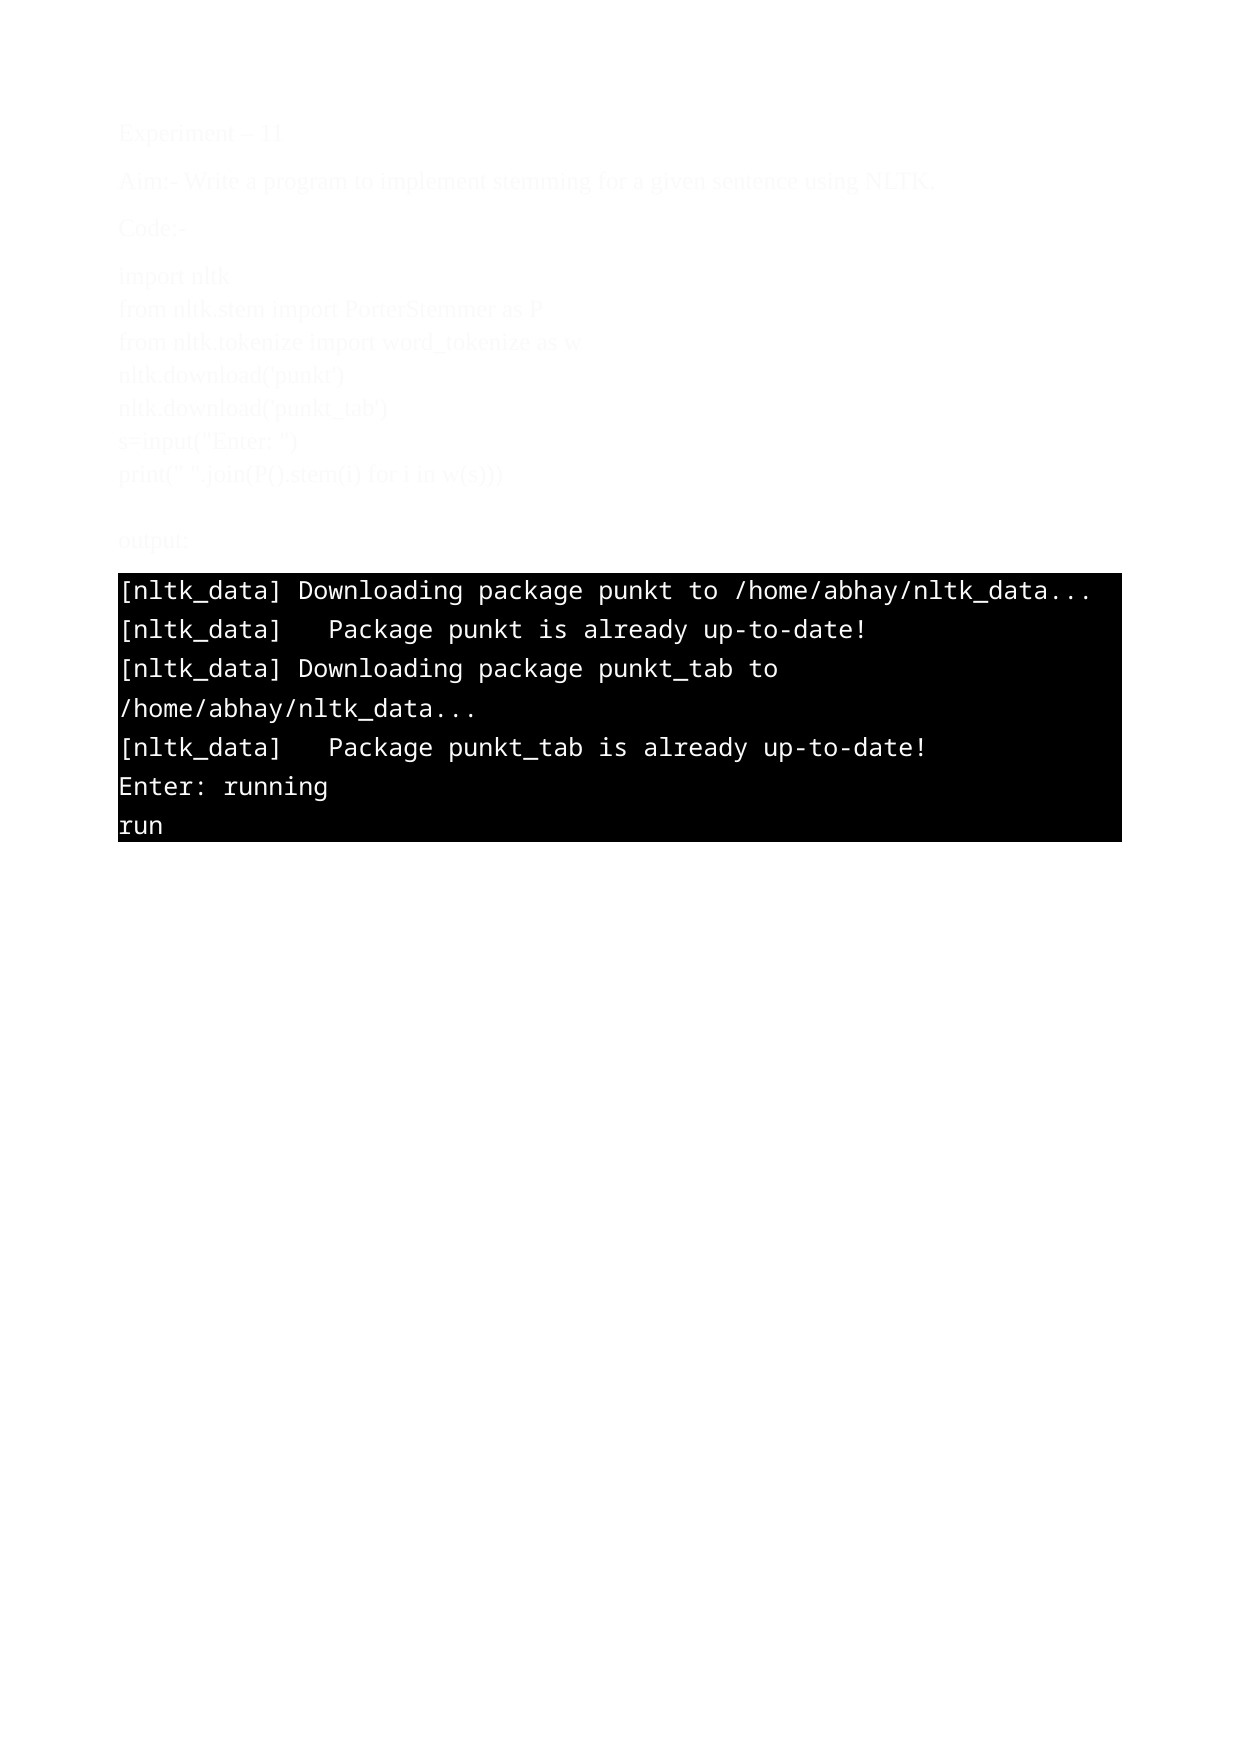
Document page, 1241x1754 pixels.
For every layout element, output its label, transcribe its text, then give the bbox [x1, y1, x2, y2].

text Aim:- Write a program to implement stemming for a given sentence using NLTK. [118, 166, 1122, 194]
text [nltk_data] Package punkt_tab is already up-to-date! [118, 729, 1122, 763]
text Code:- [118, 213, 1122, 242]
text [nltk_data] Downloading package punkt_tab to /home/abhay/nltk_data... [118, 651, 1122, 724]
text s=input("Enter: ") [118, 426, 1122, 455]
text Experiment – 11 [118, 118, 1122, 147]
text run [118, 808, 1122, 842]
text output: [118, 525, 1122, 554]
text nltk.download('punkt') [118, 360, 1122, 389]
text Enter: running [118, 768, 1122, 803]
text [nltk_data] Package punkt is already up-to-date! [118, 612, 1122, 646]
text import nltk [118, 261, 1122, 290]
text [nltk_data] Downloading package punkt to /home/abhay/nltk_data... [118, 573, 1122, 607]
text from nltk.tokenize import word_tokenize as w [118, 327, 1122, 356]
text from nltk.stem import PorterStemmer as P [118, 294, 1122, 323]
text nltk.download('punkt_tab') [118, 393, 1122, 422]
text print(" ".join(P().stem(i) for i in w(s))) [118, 459, 1122, 488]
